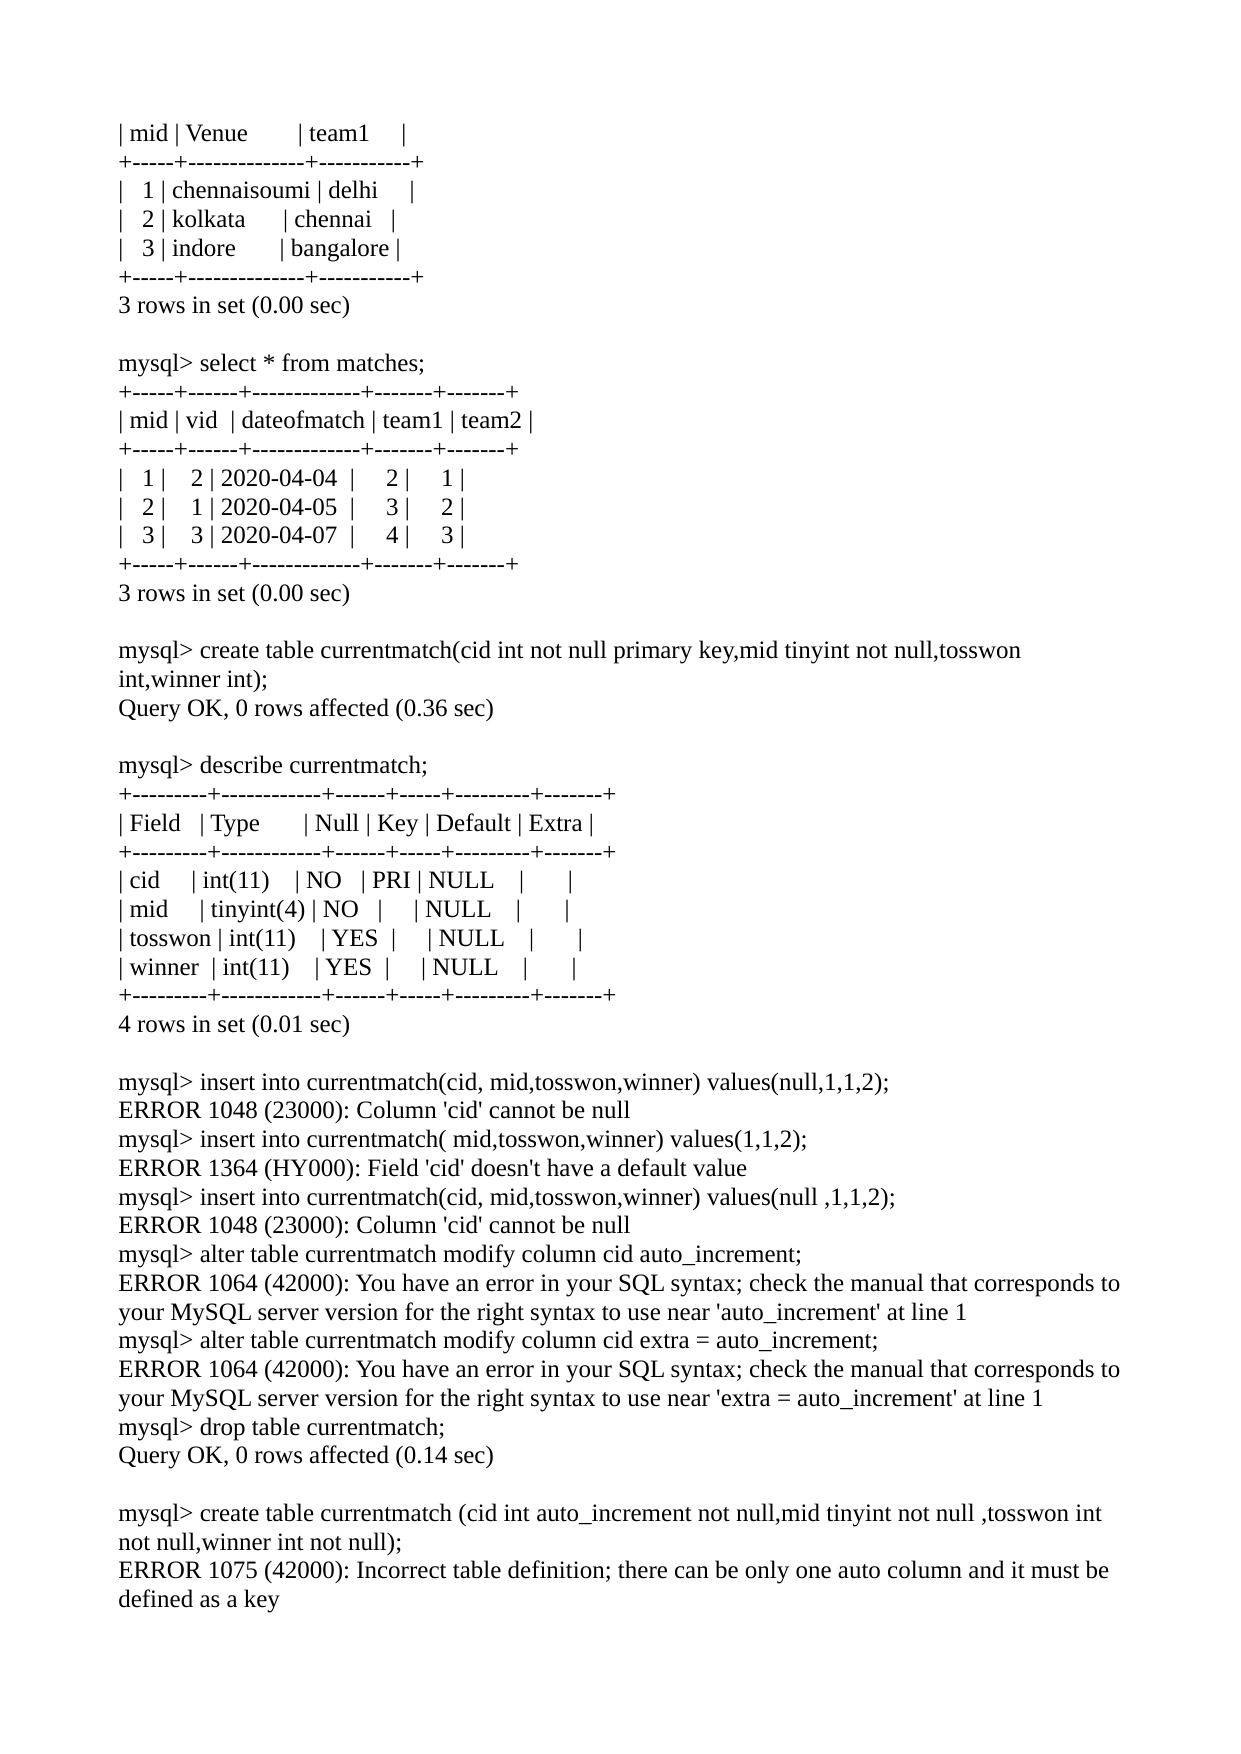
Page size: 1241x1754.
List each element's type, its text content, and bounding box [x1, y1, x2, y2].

text mysql> alter table currentmatch modify column cid extra = auto_increment; [118, 1326, 1122, 1354]
text +---------+------------+------+-----+---------+-------+ [118, 981, 1122, 1009]
text Query OK, 0 rows affected (0.14 sec) [118, 1441, 1122, 1469]
text ERROR 1048 (23000): Column 'cid' cannot be null [118, 1211, 1122, 1239]
text ERROR 1075 (42000): Incorrect table definition; there can be only one auto column and it must be defined as a key [118, 1556, 1122, 1613]
text | cid | int(11) | NO | PRI | NULL | | [118, 866, 1122, 894]
text | mid | vid | dateofmatch | team1 | team2 | [118, 406, 1122, 434]
text ERROR 1064 (42000): You have an error in your SQL syntax; check the manual that corresponds to your MySQL server version for the right syntax to use near 'extra = auto_increment' at line 1 [118, 1354, 1122, 1412]
text | mid | Venue | team1 | [118, 118, 1122, 147]
text mysql> create table currentmatch (cid int auto_increment not null,mid tinyint not null ,tosswon int not null,winner int not null); [118, 1498, 1122, 1556]
text mysql> drop table currentmatch; [118, 1412, 1122, 1441]
text Query OK, 0 rows affected (0.36 sec) [118, 693, 1122, 722]
text ERROR 1364 (HY000): Field 'cid' doesn't have a default value [118, 1153, 1122, 1182]
text | 3 | 3 | 2020-04-07 | 4 | 3 | [118, 521, 1122, 549]
text +-----+--------------+-----------+ [118, 147, 1122, 176]
text +-----+------+-------------+-------+-------+ [118, 549, 1122, 578]
text | mid | tinyint(4) | NO | | NULL | | [118, 894, 1122, 923]
text mysql> alter table currentmatch modify column cid auto_increment; [118, 1239, 1122, 1268]
text | 2 | kolkata | chennai | [118, 204, 1122, 233]
text | 2 | 1 | 2020-04-05 | 3 | 2 | [118, 492, 1122, 521]
text mysql> create table currentmatch(cid int not null primary key,mid tinyint not null,tosswon int,winner int); [118, 636, 1122, 693]
text mysql> select * from matches; [118, 348, 1122, 377]
text ERROR 1048 (23000): Column 'cid' cannot be null [118, 1096, 1122, 1124]
text | winner | int(11) | YES | | NULL | | [118, 952, 1122, 981]
text mysql> insert into currentmatch(cid, mid,tosswon,winner) values(null ,1,1,2); [118, 1182, 1122, 1211]
text mysql> insert into currentmatch(cid, mid,tosswon,winner) values(null,1,1,2); [118, 1067, 1122, 1096]
text +-----+------+-------------+-------+-------+ [118, 377, 1122, 406]
text | 1 | 2 | 2020-04-04 | 2 | 1 | [118, 463, 1122, 492]
text +---------+------------+------+-----+---------+-------+ [118, 837, 1122, 866]
text 4 rows in set (0.01 sec) [118, 1009, 1122, 1038]
text | Field | Type | Null | Key | Default | Extra | [118, 808, 1122, 837]
text ERROR 1064 (42000): You have an error in your SQL syntax; check the manual that corresponds to your MySQL server version for the right syntax to use near 'auto_increment' at line 1 [118, 1268, 1122, 1326]
text +-----+------+-------------+-------+-------+ [118, 434, 1122, 463]
text +---------+------------+------+-----+---------+-------+ [118, 779, 1122, 808]
text | tosswon | int(11) | YES | | NULL | | [118, 923, 1122, 952]
text mysql> describe currentmatch; [118, 751, 1122, 779]
text 3 rows in set (0.00 sec) [118, 578, 1122, 607]
text | 3 | indore | bangalore | [118, 233, 1122, 262]
text 3 rows in set (0.00 sec) [118, 291, 1122, 319]
text +-----+--------------+-----------+ [118, 262, 1122, 291]
text | 1 | chennaisoumi | delhi | [118, 176, 1122, 204]
text mysql> insert into currentmatch( mid,tosswon,winner) values(1,1,2); [118, 1124, 1122, 1153]
